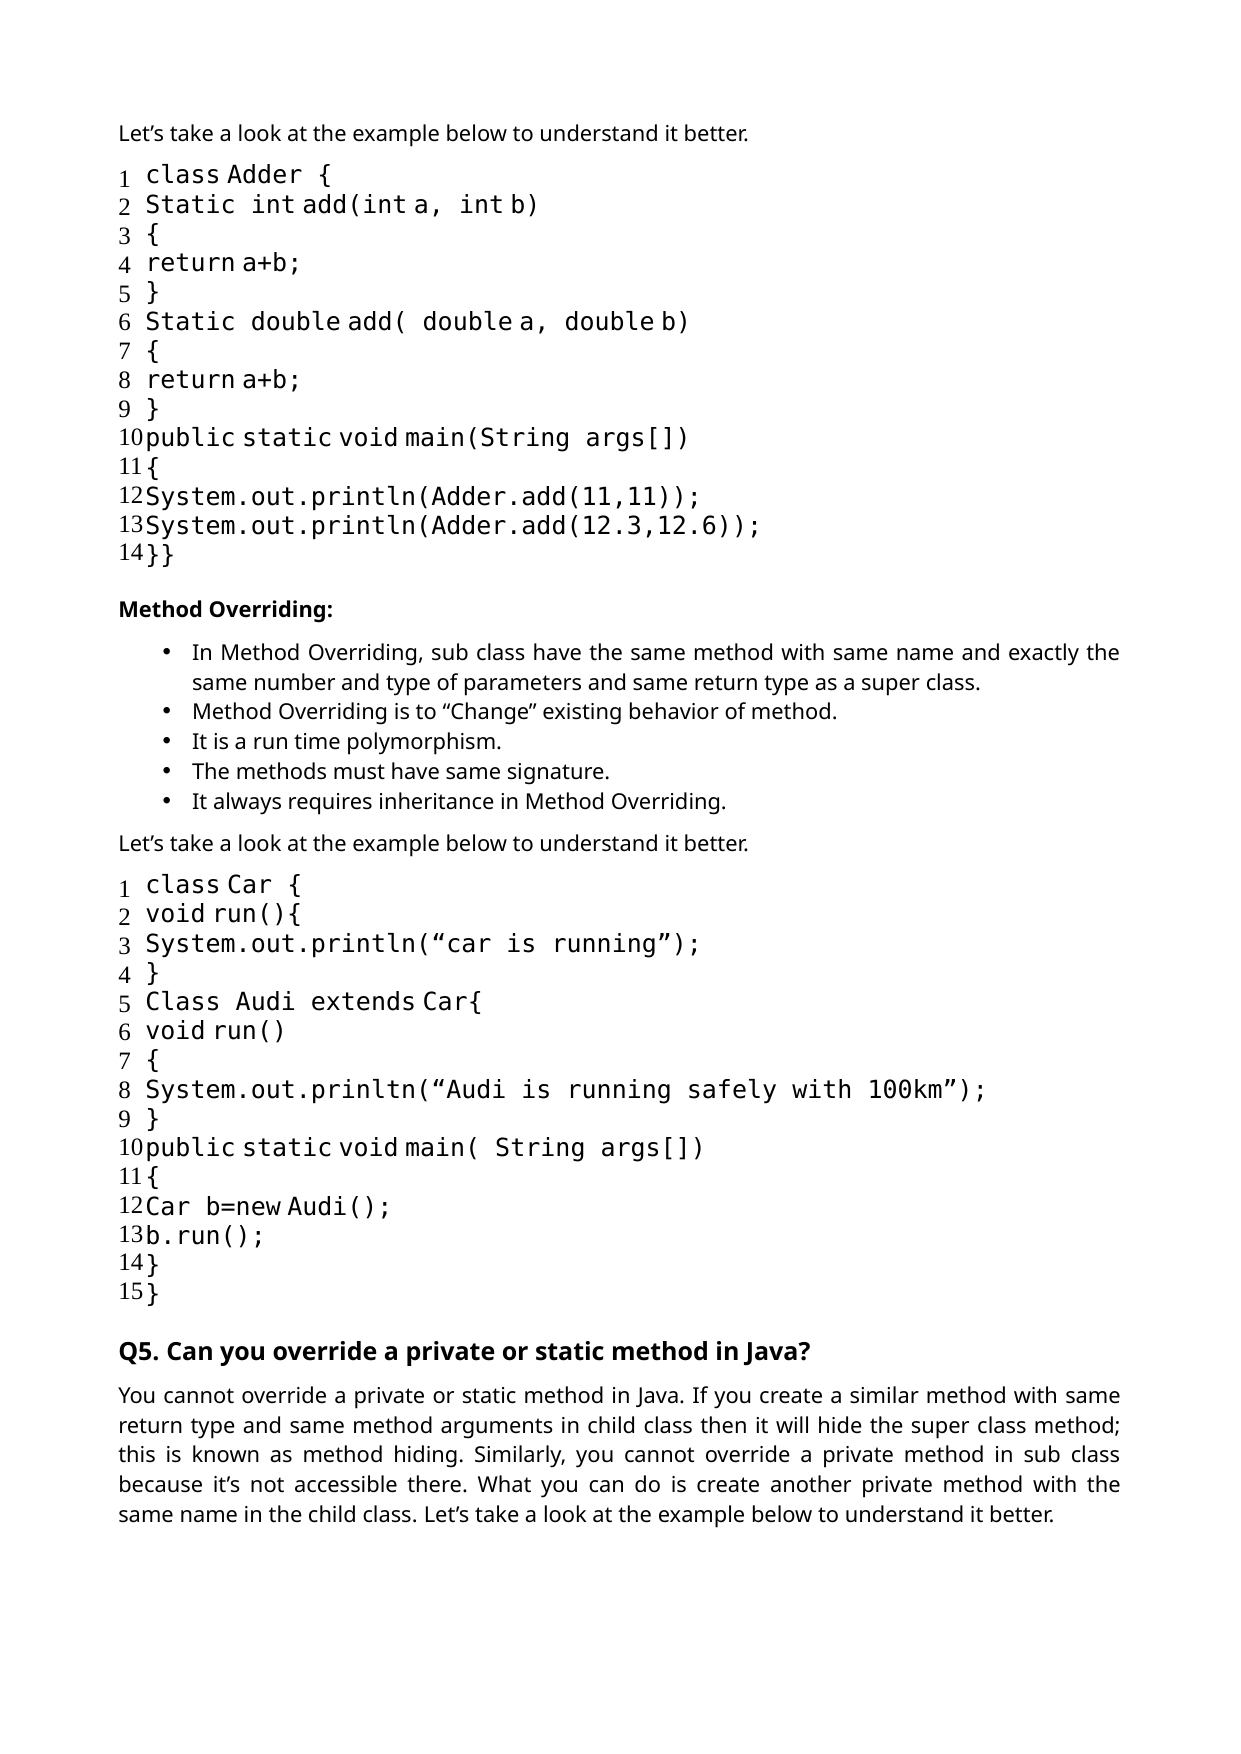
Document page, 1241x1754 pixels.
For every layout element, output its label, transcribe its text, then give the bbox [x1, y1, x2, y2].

text Let’s take a look at the example below to understand it better. [118, 118, 1122, 148]
table_header class Car { void run(){ System.out.println(“car is running”); } Class Audi extends Car{ void run() { System.out.prinltn(“Audi is running safely with 100km”); } public static void main( String args[]) { Car b=new Audi(); b.run(); } } [145, 870, 998, 1308]
subtitle Method Overriding: [118, 594, 1122, 624]
text Let’s take a look at the example below to understand it better. [118, 828, 1122, 858]
table_header 1 2 3 4 5 6 7 8 9 10 11 12 13 14 [118, 160, 145, 569]
table_header 1 2 3 4 5 6 7 8 9 10 11 12 13 14 15 [118, 870, 145, 1308]
list It always requires inheritance in Method Overriding. [162, 786, 1122, 815]
list In Method Overriding, sub class have the same method with same name and exactly the same number and type of parameters and same return type as a super class. [162, 637, 1122, 696]
list The methods must have same signature. [162, 756, 1122, 786]
text You cannot override a private or static method in Java. If you create a similar method with same return type and same method arguments in child class then it will hide the super class method; this is known as method hiding. Similarly, you cannot override a private method in sub class because it’s not accessible there. What you can do is create another private method with the same name in the child class. Let’s take a look at the example below to understand it better. [118, 1380, 1122, 1529]
table_header class Adder { Static int add(int a, int b) { return a+b; } Static double add( double a, double b) { return a+b; } public static void main(String args[]) { System.out.println(Adder.add(11,11)); System.out.println(Adder.add(12.3,12.6)); }} [145, 160, 768, 569]
list Method Overriding is to “Change” existing behavior of method. [162, 696, 1122, 726]
list It is a run time polymorphism. [162, 726, 1122, 756]
subtitle Q5. Can you override a private or static method in Java? [118, 1333, 1122, 1367]
